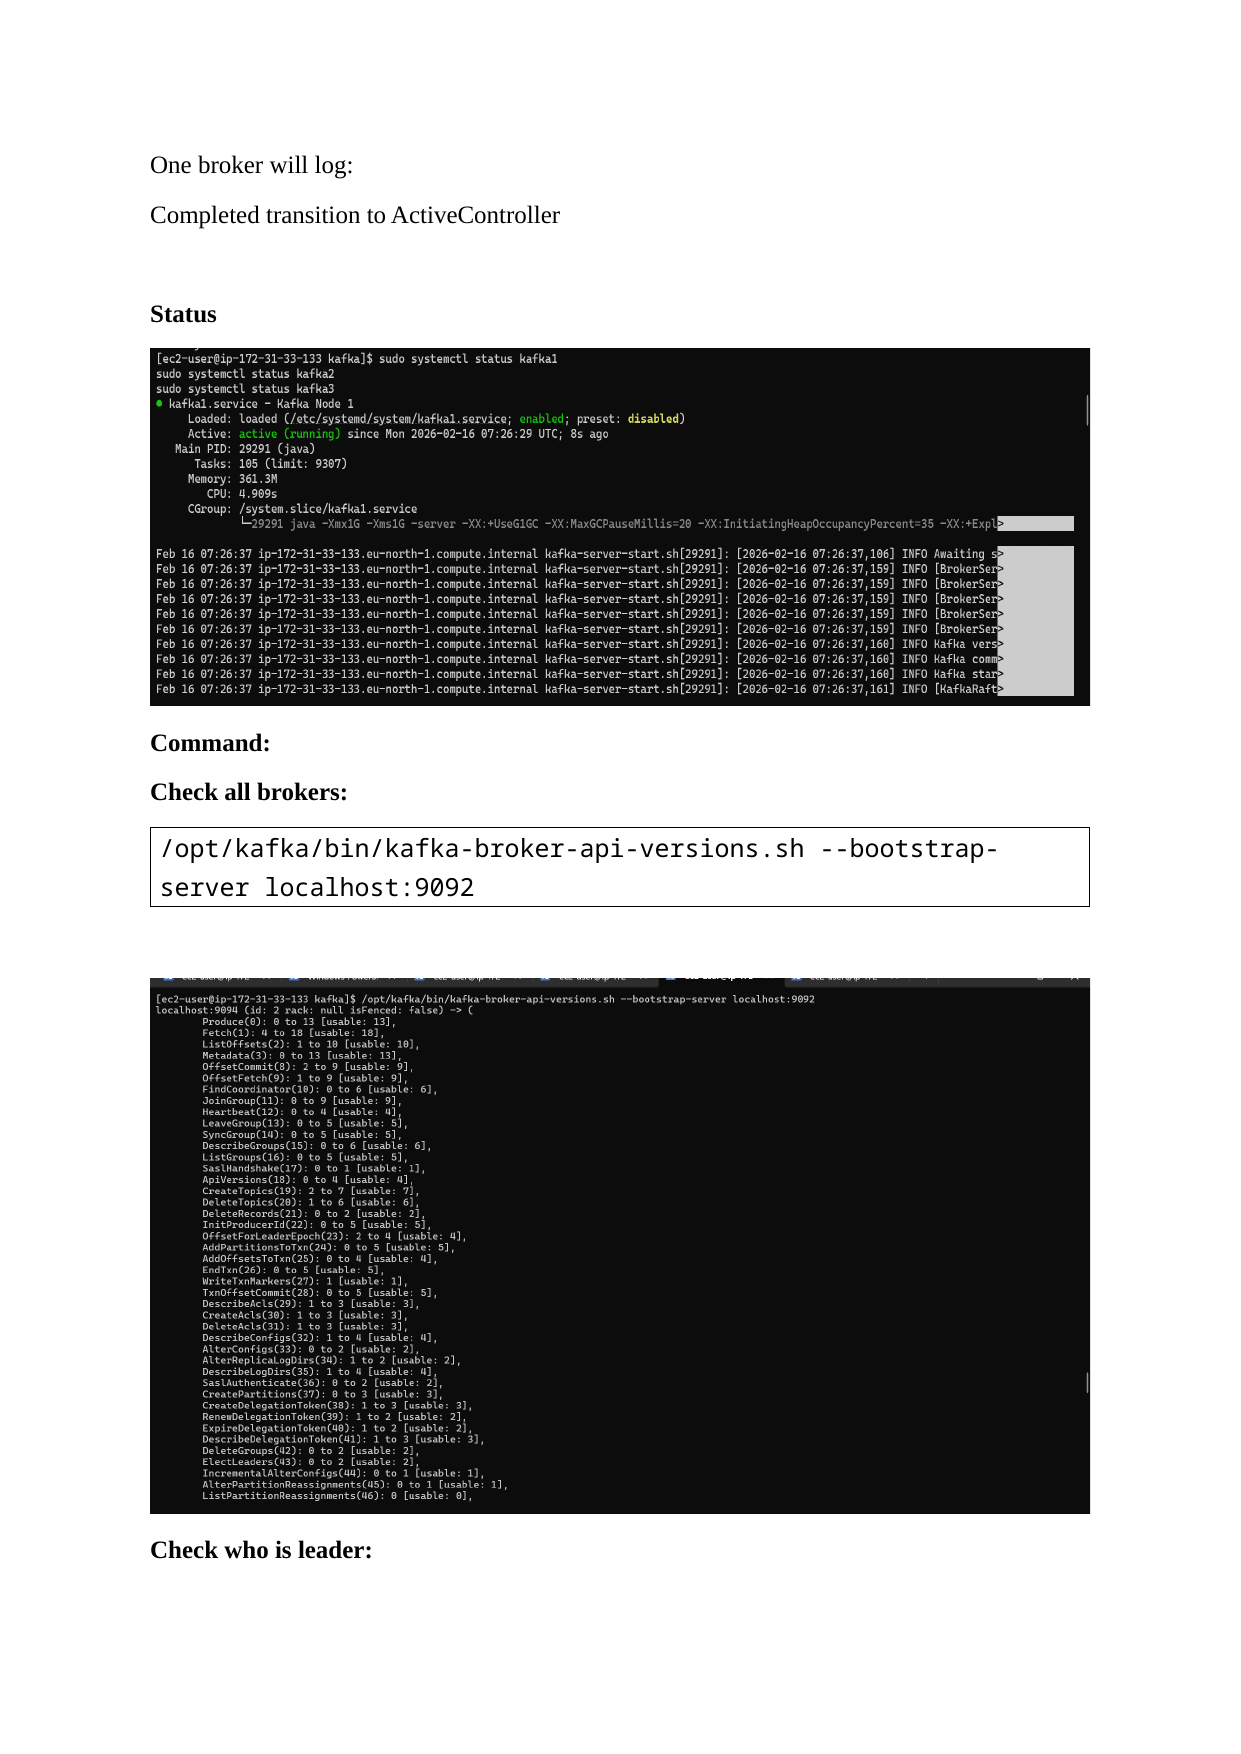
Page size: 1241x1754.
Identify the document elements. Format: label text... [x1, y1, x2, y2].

text /opt/kafka/bin/kafka-broker-api-versions.sh --bootstrap-server localhost:9092 [151, 828, 1089, 906]
text Completed transition to ActiveController [150, 200, 1090, 228]
text One broker will log: [150, 150, 1090, 179]
text Command: [150, 728, 1090, 757]
text Status [150, 299, 1090, 328]
text Check who is leader: [150, 1535, 1090, 1564]
text Check all brokers: [150, 777, 1090, 806]
